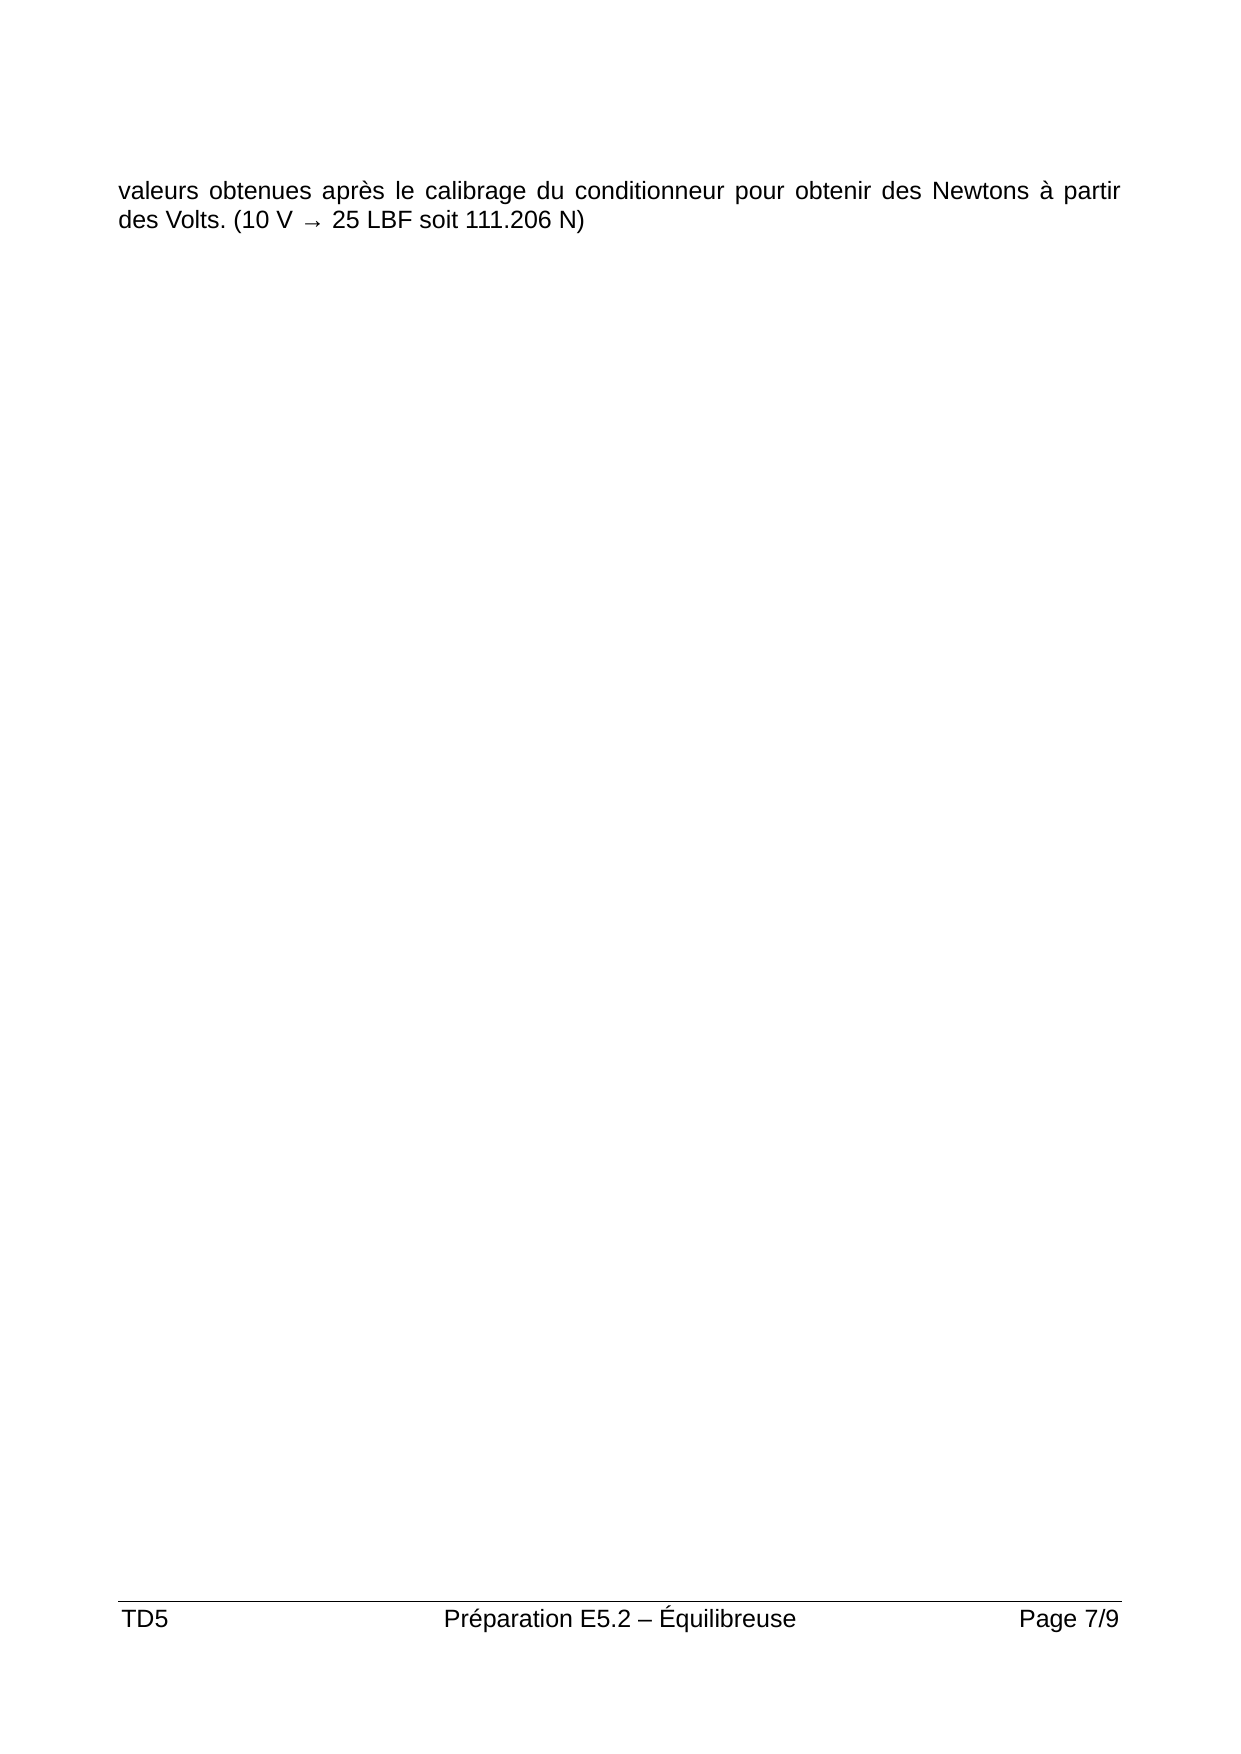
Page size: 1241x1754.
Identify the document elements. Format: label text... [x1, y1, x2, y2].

text valeurs obtenues après le calibrage du conditionneur pour obtenir des Newtons à partir des Volts. (10 V → 25 LBF soit 111.206 N) [118, 176, 1122, 234]
